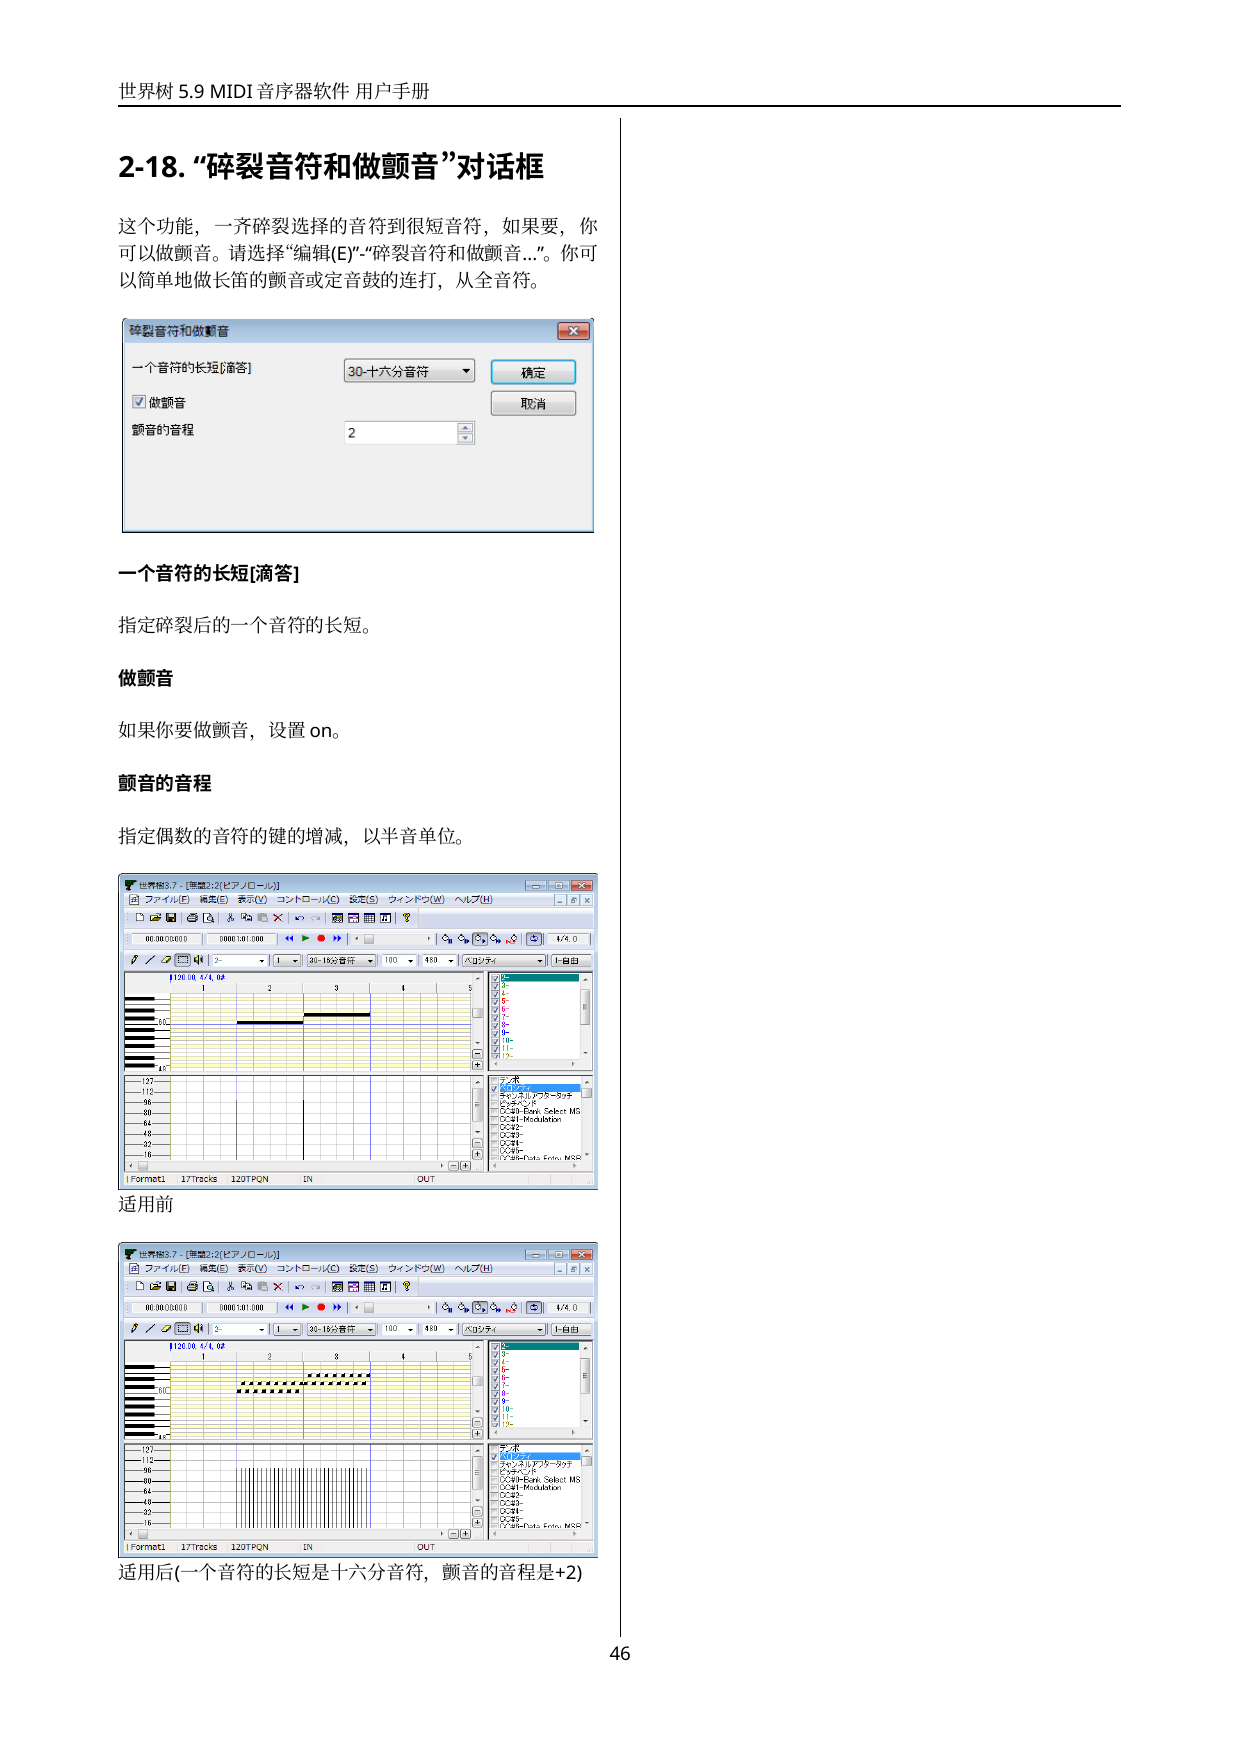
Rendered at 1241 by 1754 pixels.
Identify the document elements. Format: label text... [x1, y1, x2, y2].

text 一个音符的长短[滴答] [118, 558, 598, 586]
picture [122, 318, 594, 533]
subtitle 2-18. “碎裂音符和做颤音”对话框 [118, 144, 598, 186]
text 做颤音 [118, 663, 598, 691]
picture [118, 1242, 598, 1558]
text 适用后(一个音符的长短是十六分音符，颤音的音程是+2) [118, 1558, 598, 1585]
text 指定碎裂后的一个音符的长短。 [118, 611, 598, 638]
text 适用前 [118, 1190, 598, 1217]
text 指定偶数的音符的键的增减，以半音单位。 [118, 821, 598, 848]
picture [118, 873, 598, 1190]
text 颤音的音程 [118, 769, 598, 796]
text 如果你要做颤音，设置on。 [118, 716, 598, 743]
text 这个功能，一齐碎裂选择的音符到很短音符，如果要，你可以做颤音。请选择“编辑(E)”-“碎裂音符和做颤音...”。你可以简单地做长笛的颤音或定音鼓的连打，从全音符。 [118, 212, 598, 292]
